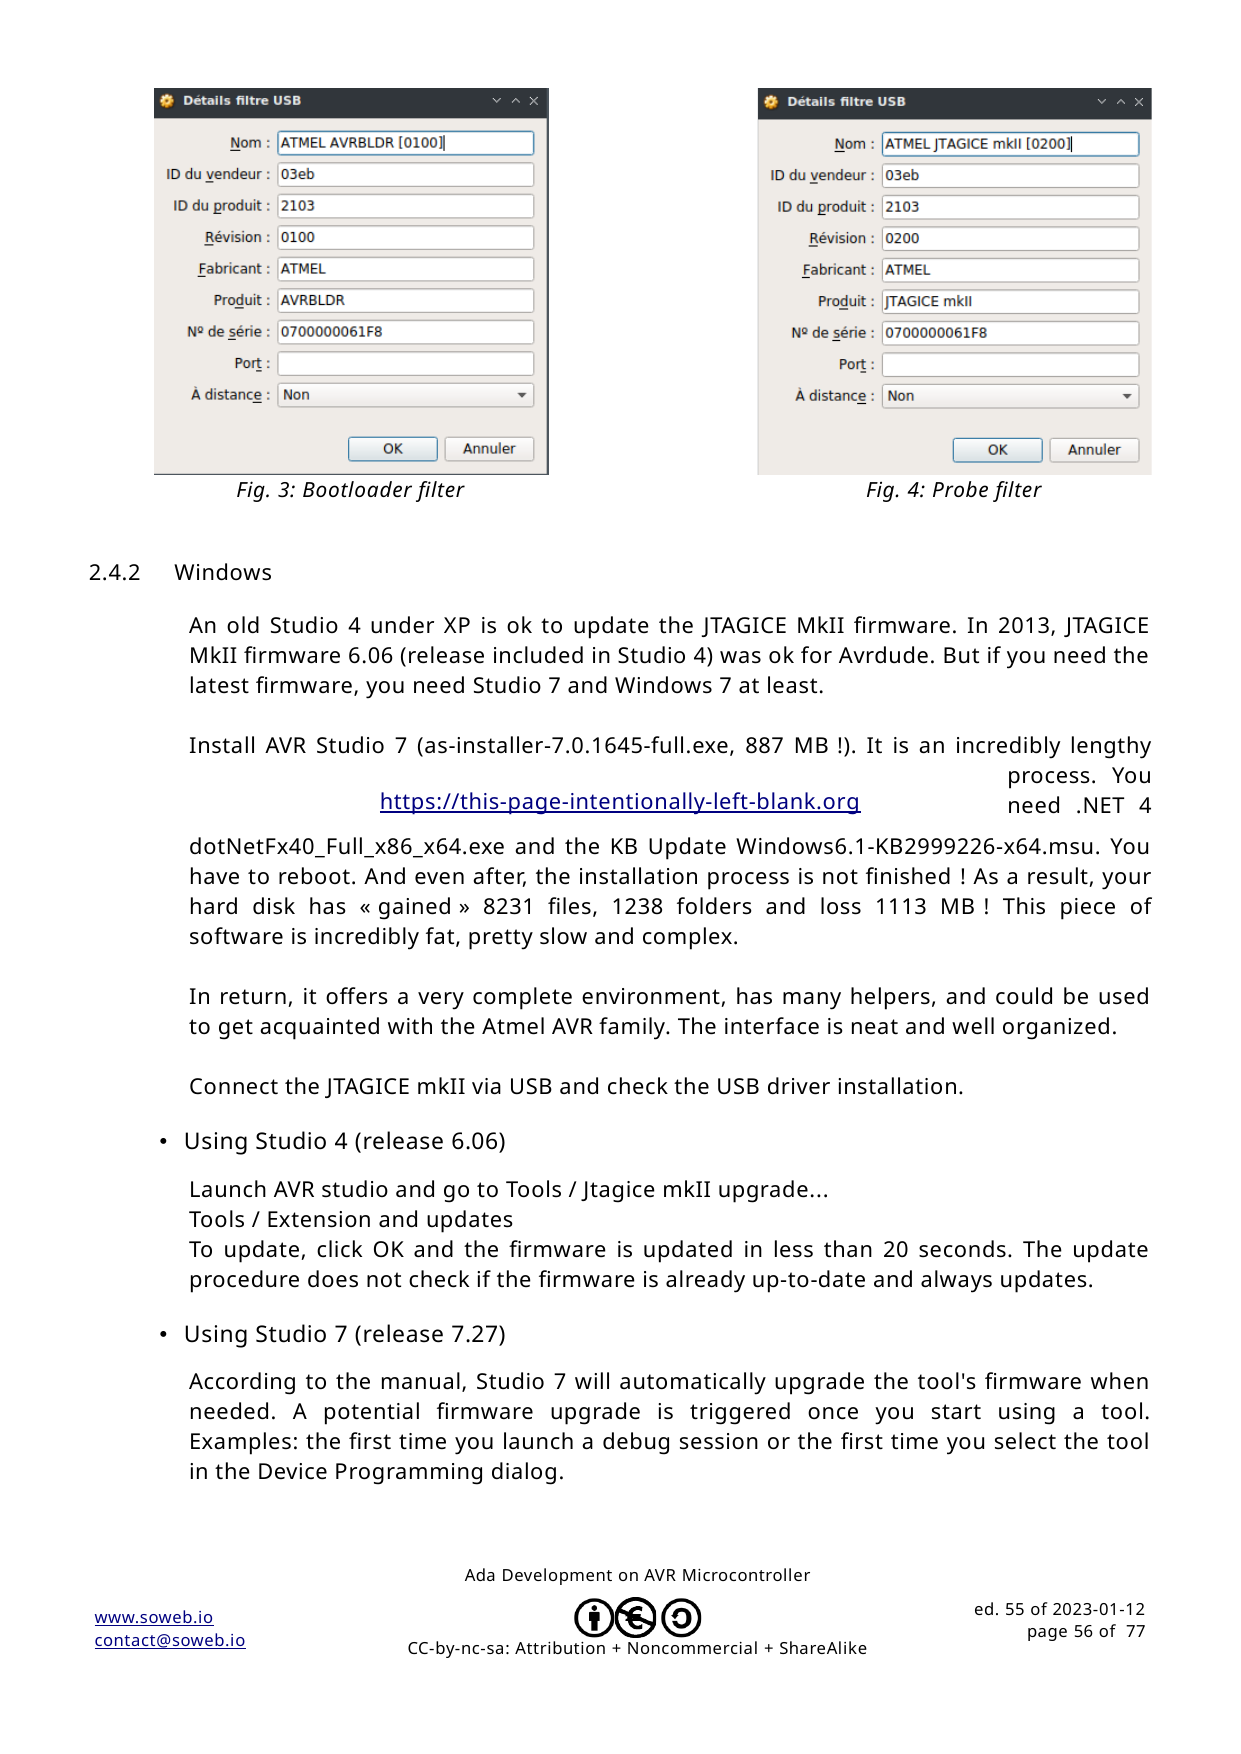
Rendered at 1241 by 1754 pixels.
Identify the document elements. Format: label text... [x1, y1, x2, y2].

text Fig. 3: Bootloader filter [154, 475, 549, 503]
text https://this-page-intentionally-left-blank.org [233, 786, 1007, 816]
text Fig. 4: Probe filter [758, 475, 1152, 503]
text An old Studio 4 under XP is ok to update the JTAGICE MkII firmware. In 2013, JTAGICE MkII firmware 6.06 (release included in Studio 4) was ok for Avrdude. But if you need the latest firmware, you need Studio 7 and Windows 7 at least. [189, 609, 1152, 699]
text According to the manual, Studio 7 will automatically upgrade the tool's firmware when needed. A potential firmware upgrade is triggered once you start using a tool. Examples: the first time you launch a debug session or the first time you select the tool in the Device Programming dialog. [189, 1366, 1152, 1486]
text Connect the JTAGICE mkII via USB and check the USB driver installation. [189, 1071, 1152, 1101]
picture [660, 1597, 702, 1638]
text To update, click OK and the firmware is updated in less than 20 seconds. The update procedure does not check if the firmware is already up-to-date and always updates. [189, 1234, 1152, 1294]
subtitle Windows [88, 557, 1152, 598]
text Launch AVR studio and go to Tools / Jtagice mkII upgrade... [189, 1174, 1152, 1204]
subtitle Using Studio 7 (release 7.27) [159, 1317, 1152, 1348]
picture [757, 88, 1152, 475]
subtitle Using Studio 4 (release 6.06) [159, 1125, 1152, 1156]
text Install AVR Studio 7 (as-installer-7.0.1645-full.exe, 887 MB !). It is an incredibly lengthy process. You need .NET 4 dotNetFx40_Full_x86_x64.exe and the KB Update Windows6.1-KB2999226-x64.msu. You have to reboot. And even after, the installation process is not finished ! As a result, your hard disk has « gained » 8231 files, 1238 folders and loss 1113 MB ! This piece of software is incredibly fat, pretty slow and complex. [189, 729, 1152, 951]
text In return, it offers a very complete environment, has many helpers, and could be used to get acquainted with the Atmel AVR family. The interface is neat and well organized. [189, 981, 1152, 1041]
picture [573, 1597, 657, 1638]
picture [154, 88, 549, 475]
text Tools / Extension and updates [189, 1204, 1152, 1234]
